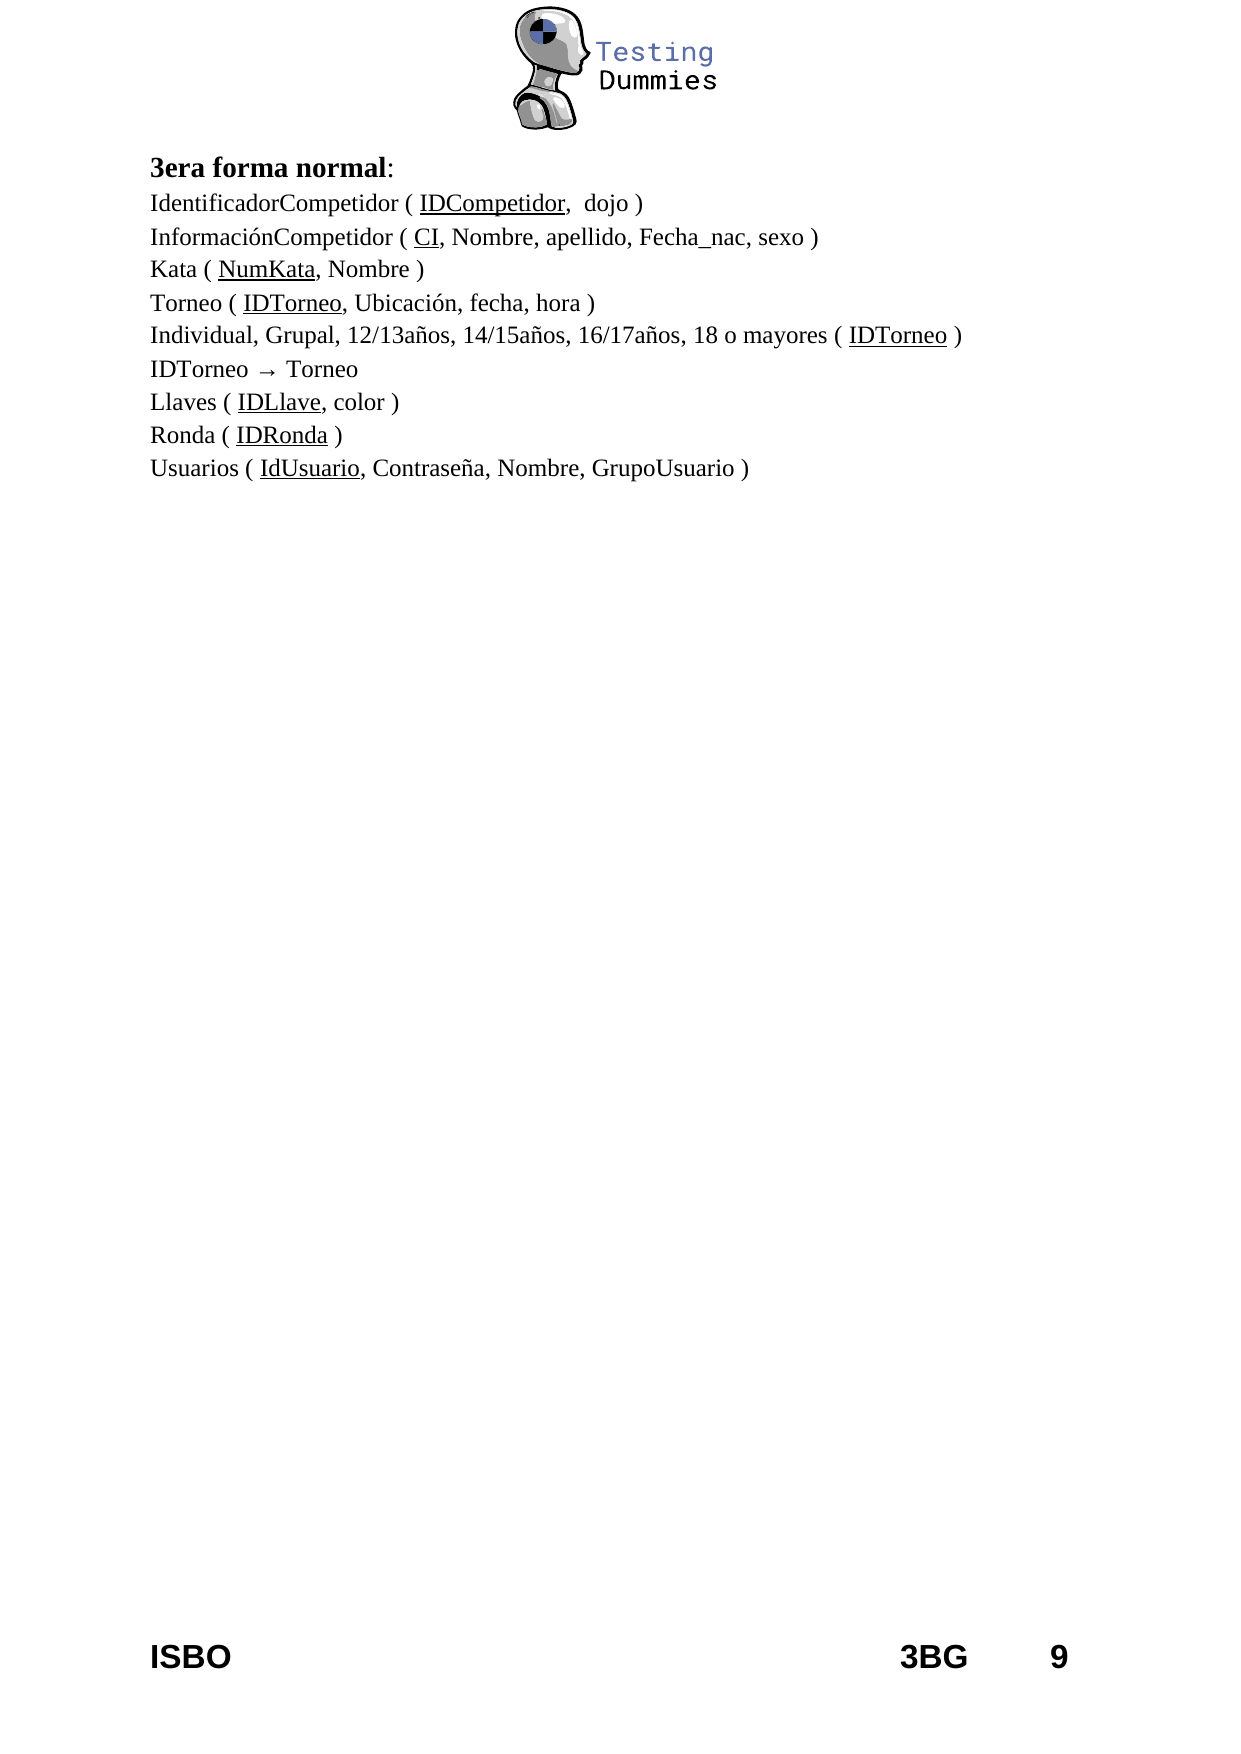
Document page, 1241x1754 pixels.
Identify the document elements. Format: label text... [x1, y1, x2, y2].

text Ronda ( IDRonda ) [150, 420, 1090, 448]
text 3era forma normal: [150, 150, 1090, 183]
text IdentificadorCompetidor ( IDCompetidor, dojo ) [150, 188, 1090, 217]
text Kata ( NumKata, Nombre ) [150, 254, 1090, 283]
text InformaciónCompetidor ( CI, Nombre, apellido, Fecha_nac, sexo ) [150, 222, 1090, 250]
text IDTorneo → Torneo [150, 354, 1090, 382]
text Usuarios ( IdUsuario, Contraseña, Nombre, GrupoUsuario ) [150, 453, 1090, 481]
text Torneo ( IDTorneo, Ubicación, fecha, hora ) [150, 288, 1090, 316]
text Individual, Grupal, 12/13años, 14/15años, 16/17años, 18 o mayores ( IDTorneo ) [150, 321, 1090, 349]
text Llaves ( IDLlave, color ) [150, 387, 1090, 415]
